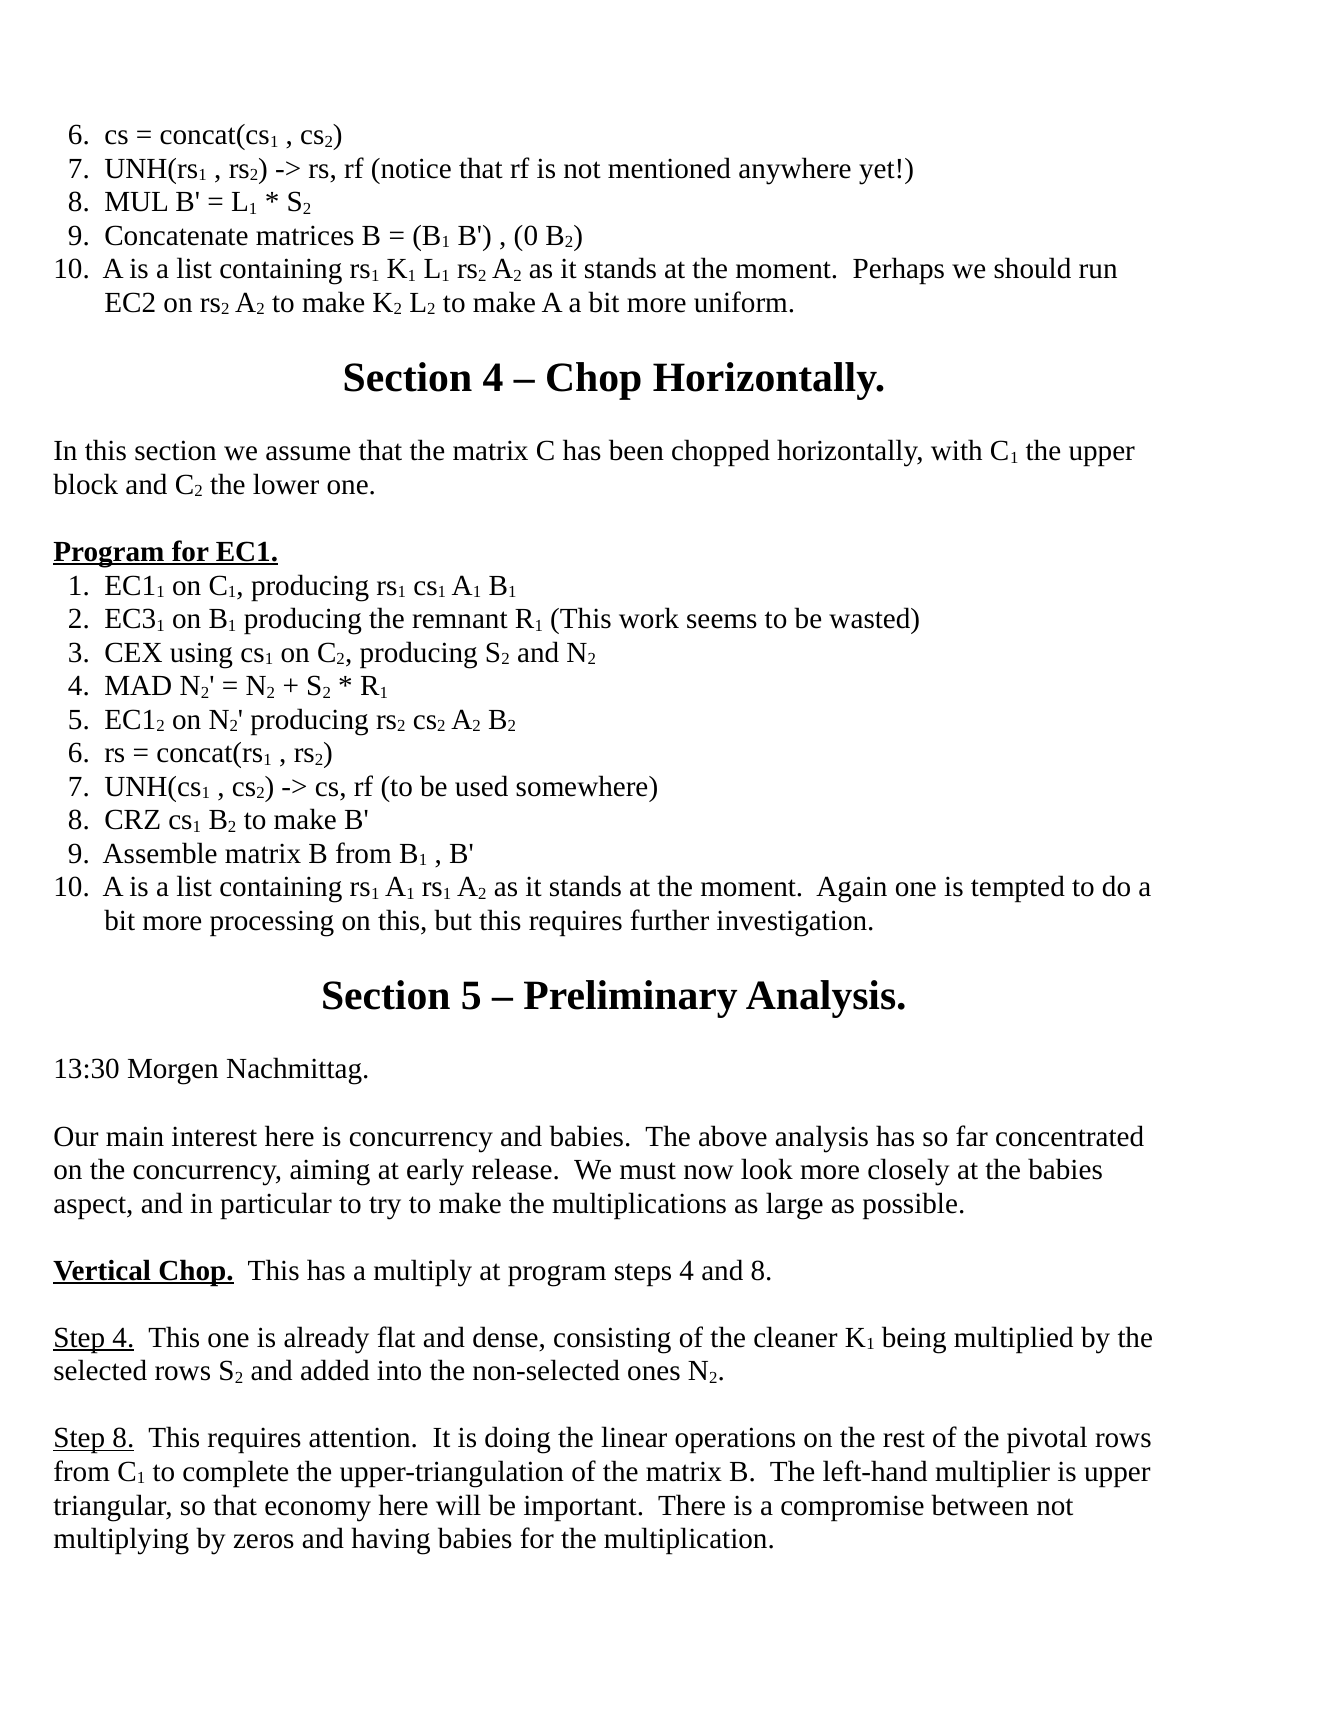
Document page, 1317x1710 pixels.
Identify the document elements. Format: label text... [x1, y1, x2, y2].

text Program for EC1. [53, 534, 1174, 568]
text 4. MAD N2' = N2 + S2 * R1 [53, 668, 1174, 702]
text 6. rs = concat(rs1 , rs2) [53, 735, 1174, 769]
text 5. EC12 on N2' producing rs2 cs2 A2 B2 [53, 702, 1174, 735]
text 3. CEX using cs1 on C2, producing S2 and N2 [53, 635, 1174, 668]
text 10. A is a list containing rs1 K1 L1 rs2 A2 as it stands at the moment. Perhaps we should run [53, 251, 1174, 285]
text 13:30 Morgen Nachmittag. [53, 1052, 1174, 1085]
text Step 8. This requires attention. It is doing the linear operations on the rest of the pivotal rows from C1 to complete the upper-triangulation of the matrix B. The left-hand multiplier is upper triangular, so that economy here will be important. There is a compromise between not multiplying by zeros and having babies for the multiplication. [53, 1421, 1174, 1555]
text Vertical Chop. This has a multiply at program steps 4 and 8. [53, 1253, 1174, 1286]
text In this section we assume that the matrix C has been chopped horizontally, with C1 the upper block and C2 the lower one. [53, 433, 1174, 501]
text 7. UNH(rs1 , rs2) -> rs, rf (notice that rf is not mentioned anywhere yet!) [53, 151, 1174, 184]
text 7. UNH(cs1 , cs2) -> cs, rf (to be used somewhere) [53, 769, 1174, 802]
text 10. A is a list containing rs1 A1 rs1 A2 as it stands at the moment. Again one is tempted to do a [53, 869, 1174, 903]
text EC2 on rs2 A2 to make K2 L2 to make A a bit more uniform. [53, 285, 1174, 318]
text Section 5 – Preliminary Analysis. [53, 970, 1174, 1018]
text Step 4. This one is already flat and dense, consisting of the cleaner K1 being multiplied by the selected rows S2 and added into the non-selected ones N2. [53, 1320, 1174, 1387]
text 8. MUL B' = L1 * S2 [53, 184, 1174, 218]
text 9. Assemble matrix B from B1 , B' [53, 836, 1174, 869]
text Section 4 – Chop Horizontally. [53, 352, 1174, 400]
text 1. EC11 on C1, producing rs1 cs1 A1 B1 [53, 568, 1174, 601]
text bit more processing on this, but this requires further investigation. [53, 903, 1174, 937]
text 6. cs = concat(cs1 , cs2) [53, 117, 1174, 151]
text 9. Concatenate matrices B = (B1 B') , (0 B2) [53, 218, 1174, 251]
text 2. EC31 on B1 producing the remnant R1 (This work seems to be wasted) [53, 601, 1174, 635]
text 8. CRZ cs1 B2 to make B' [53, 802, 1174, 836]
text Our main interest here is concurrency and babies. The above analysis has so far concentrated on the concurrency, aiming at early release. We must now look more closely at the babies aspect, and in particular to try to make the multiplications as large as possible. [53, 1119, 1174, 1219]
